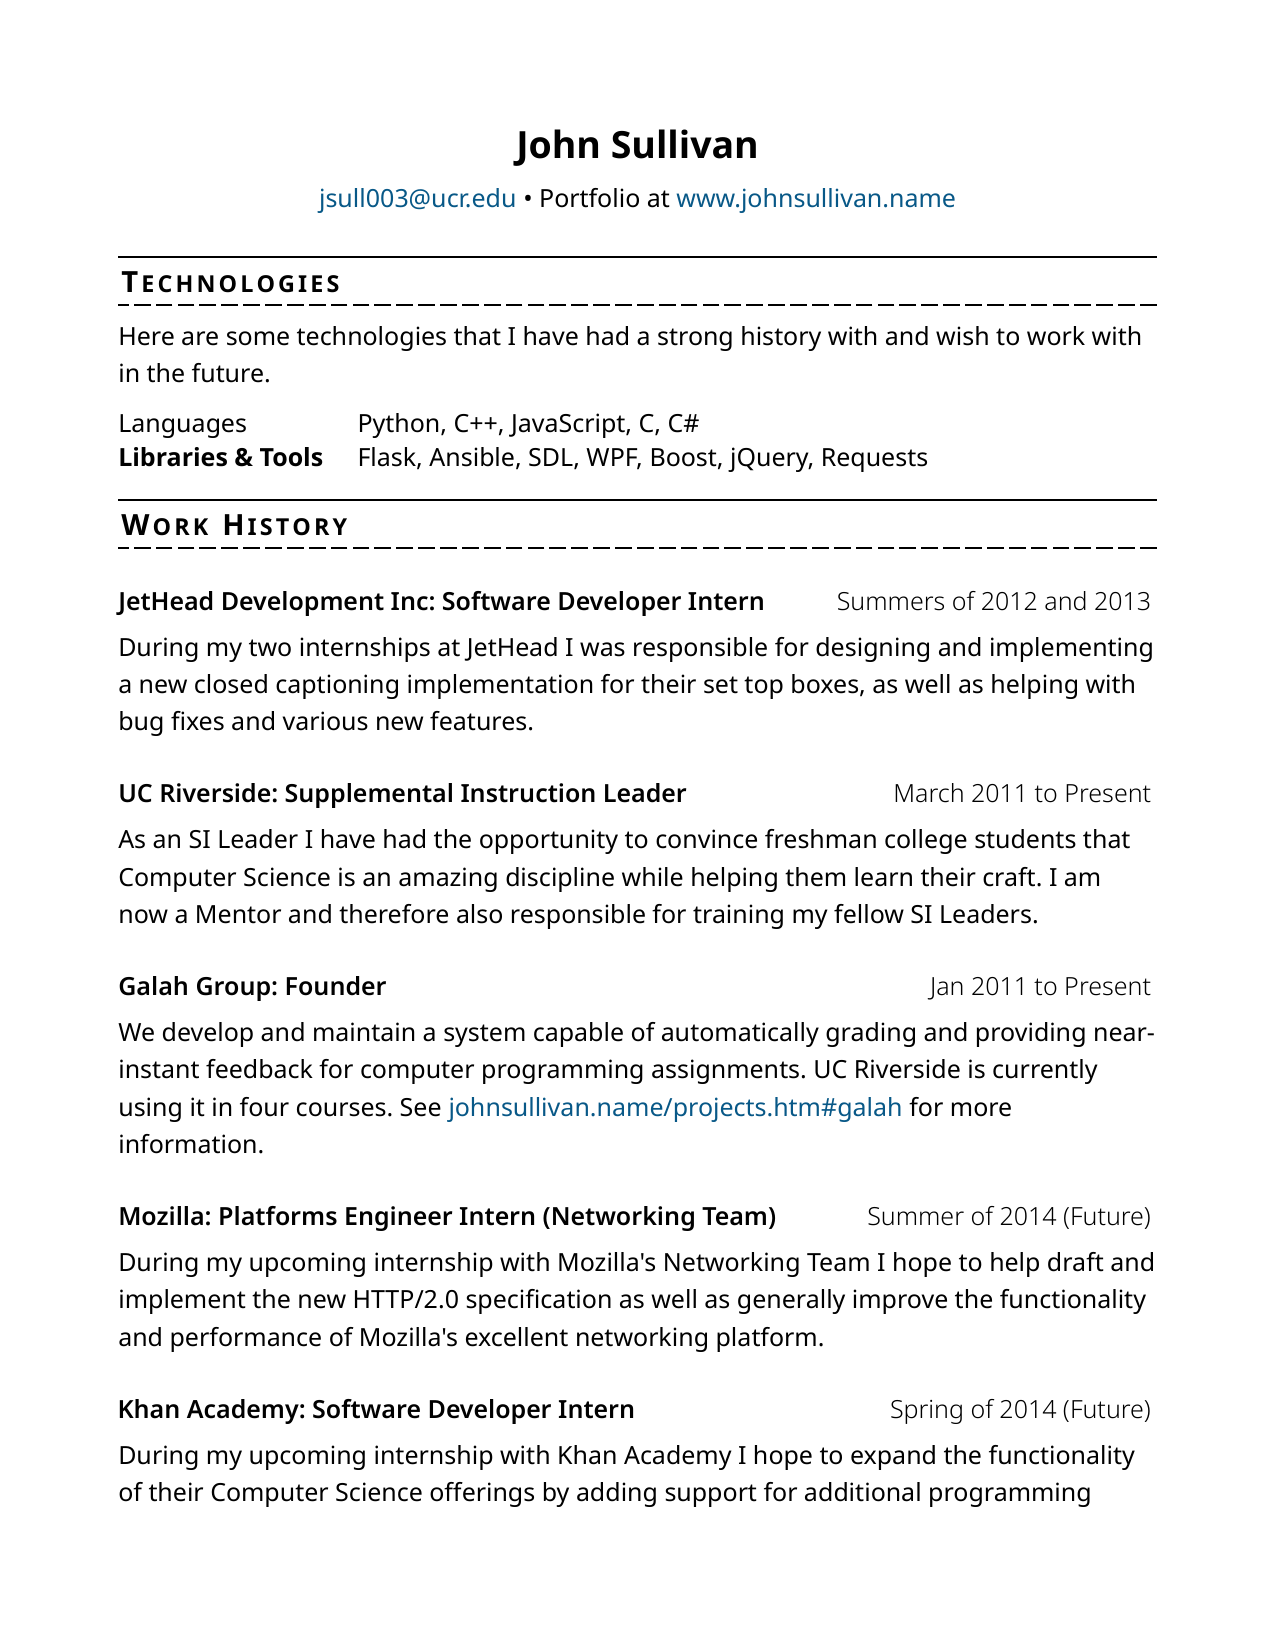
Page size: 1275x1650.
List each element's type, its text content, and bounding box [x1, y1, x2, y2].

table_header JetHead Development Inc: Software Developer Intern [118, 561, 802, 629]
table_cell Flask, Ansible, SDL, WPF, Boost, jQuery, Requests [357, 440, 1157, 474]
table_header Mozilla: Platforms Engineer Intern (Networking Team) [118, 1177, 802, 1245]
subtitle Work History [118, 501, 1157, 549]
table_header Python, C++, JavaScript, C, C# [357, 406, 1157, 440]
text During my upcoming internship with Mozilla's Networking Team I hope to help draft and implement the new HTTP/2.0 specification as well as generally improve the functionality and performance of Mozilla's excellent networking platform. [118, 1245, 1157, 1354]
text jsull003@ucr.edu • Portfolio at www.johnsullivan.name [118, 181, 1157, 215]
table_header Spring of 2014 (Future) [803, 1370, 1157, 1437]
subtitle Technologies [118, 258, 1157, 306]
text During my upcoming internship with Khan Academy I hope to expand the functionality of their Computer Science offerings by adding support for additional programming [118, 1437, 1157, 1509]
table_header Summers of 2012 and 2013 [803, 561, 1157, 629]
table_header UC Riverside: Supplemental Instruction Leader [118, 754, 799, 822]
table_header Languages [118, 406, 357, 440]
table_header Galah Group: Founder [118, 947, 799, 1015]
table_header March 2011 to Present [799, 754, 1157, 822]
text Here are some technologies that I have had a strong history with and wish to work with in the future. [118, 318, 1157, 390]
text During my two internships at JetHead I was responsible for designing and implementing a new closed captioning implementation for their set top boxes, as well as helping with bug fixes and various new features. [118, 629, 1157, 738]
table_header Jan 2011 to Present [799, 947, 1157, 1015]
table_header Summer of 2014 (Future) [803, 1177, 1157, 1245]
table_cell Libraries & Tools [118, 440, 357, 474]
title John Sullivan [118, 118, 1157, 169]
table_header Khan Academy: Software Developer Intern [117, 1370, 803, 1437]
text As an SI Leader I have had the opportunity to convince freshman college students that Computer Science is an amazing discipline while helping them learn their craft. I am now a Mentor and therefore also responsible for training my fellow SI Leaders. [118, 822, 1157, 931]
text We develop and maintain a system capable of automatically grading and providing near-instant feedback for computer programming assignments. UC Riverside is currently using it in four courses. See johnsullivan.name/projects.htm#galah for more information. [118, 1015, 1157, 1161]
